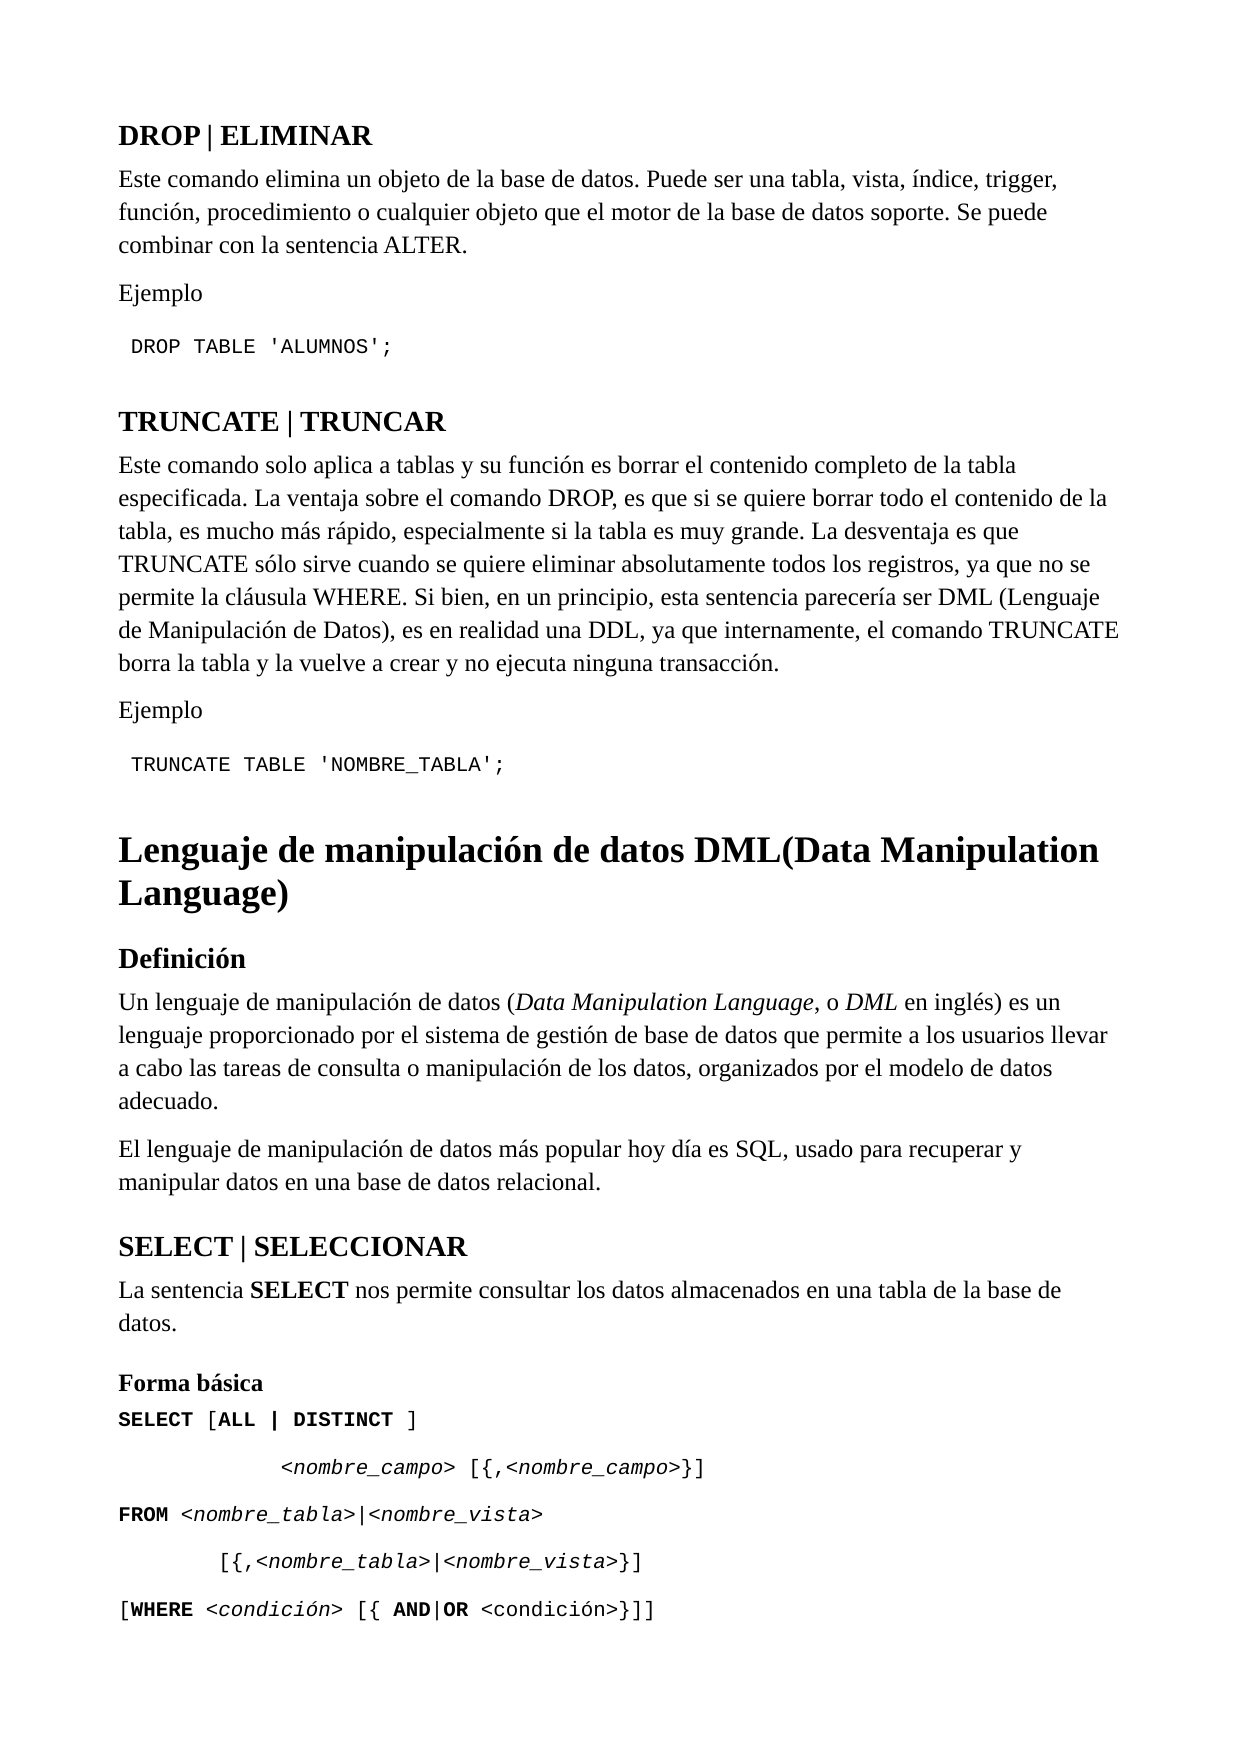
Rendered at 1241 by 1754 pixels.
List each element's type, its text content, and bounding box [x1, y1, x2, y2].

subtitle TRUNCATE | TRUNCAR [118, 404, 1122, 437]
text <nombre_campo> [{,<nombre_campo>}] [118, 1457, 1122, 1480]
text Este comando solo aplica a tablas y su función es borrar el contenido completo de la tabla especificada. La ventaja sobre el comando DROP, es que si se quiere borrar todo el contenido de la tabla, es mucho más rápido, especialmente si la tabla es muy grande. La desventaja es que TRUNCATE sólo sirve cuando se quiere eliminar absolutamente todos los registros, ya que no se permite la cláusula WHERE. Si bien, en un principio, esta sentencia parecería ser DML (Lenguaje de Manipulación de Datos), es en realidad una DDL, ya que internamente, el comando TRUNCATE borra la tabla y la vuelve a crear y no ejecuta ninguna transacción. [118, 450, 1122, 677]
text El lenguaje de manipulación de datos más popular hoy día es SQL, usado para recuperar y manipular datos en una base de datos relacional. [118, 1134, 1122, 1196]
subtitle Ejemplo [118, 696, 1122, 724]
text DROP TABLE 'ALUMNOS'; [118, 336, 1122, 360]
subtitle Ejemplo [118, 278, 1122, 307]
text [WHERE <condición> [{ AND|OR <condición>}]] [118, 1598, 1122, 1622]
text Este comando elimina un objeto de la base de datos. Puede ser una tabla, vista, índice, trigger, función, procedimiento o cualquier objeto que el motor de la base de datos soporte. Se puede combinar con la sentencia ALTER. [118, 164, 1122, 259]
subtitle Definición [118, 941, 1122, 974]
subtitle Lenguaje de manipulación de datos DML(Data Manipulation Language) [118, 828, 1122, 914]
subtitle Forma básica [118, 1368, 1122, 1397]
subtitle SELECT | SELECCIONAR [118, 1229, 1122, 1262]
text SELECT [ALL | DISTINCT ] [118, 1409, 1122, 1433]
text La sentencia SELECT nos permite consultar los datos almacenados en una tabla de la base de datos. [118, 1275, 1122, 1337]
text Un lenguaje de manipulación de datos (Data Manipulation Language, o DML en inglés) es un lenguaje proporcionado por el sistema de gestión de base de datos que permite a los usuarios llevar a cabo las tareas de consulta o manipulación de los datos, organizados por el modelo de datos adecuado. [118, 987, 1122, 1115]
subtitle DROP | ELIMINAR [118, 118, 1122, 152]
text FROM <nombre_tabla>|<nombre_vista> [118, 1504, 1122, 1528]
text [{,<nombre_tabla>|<nombre_vista>}] [118, 1551, 1122, 1575]
text TRUNCATE TABLE 'NOMBRE_TABLA'; [118, 754, 1122, 777]
